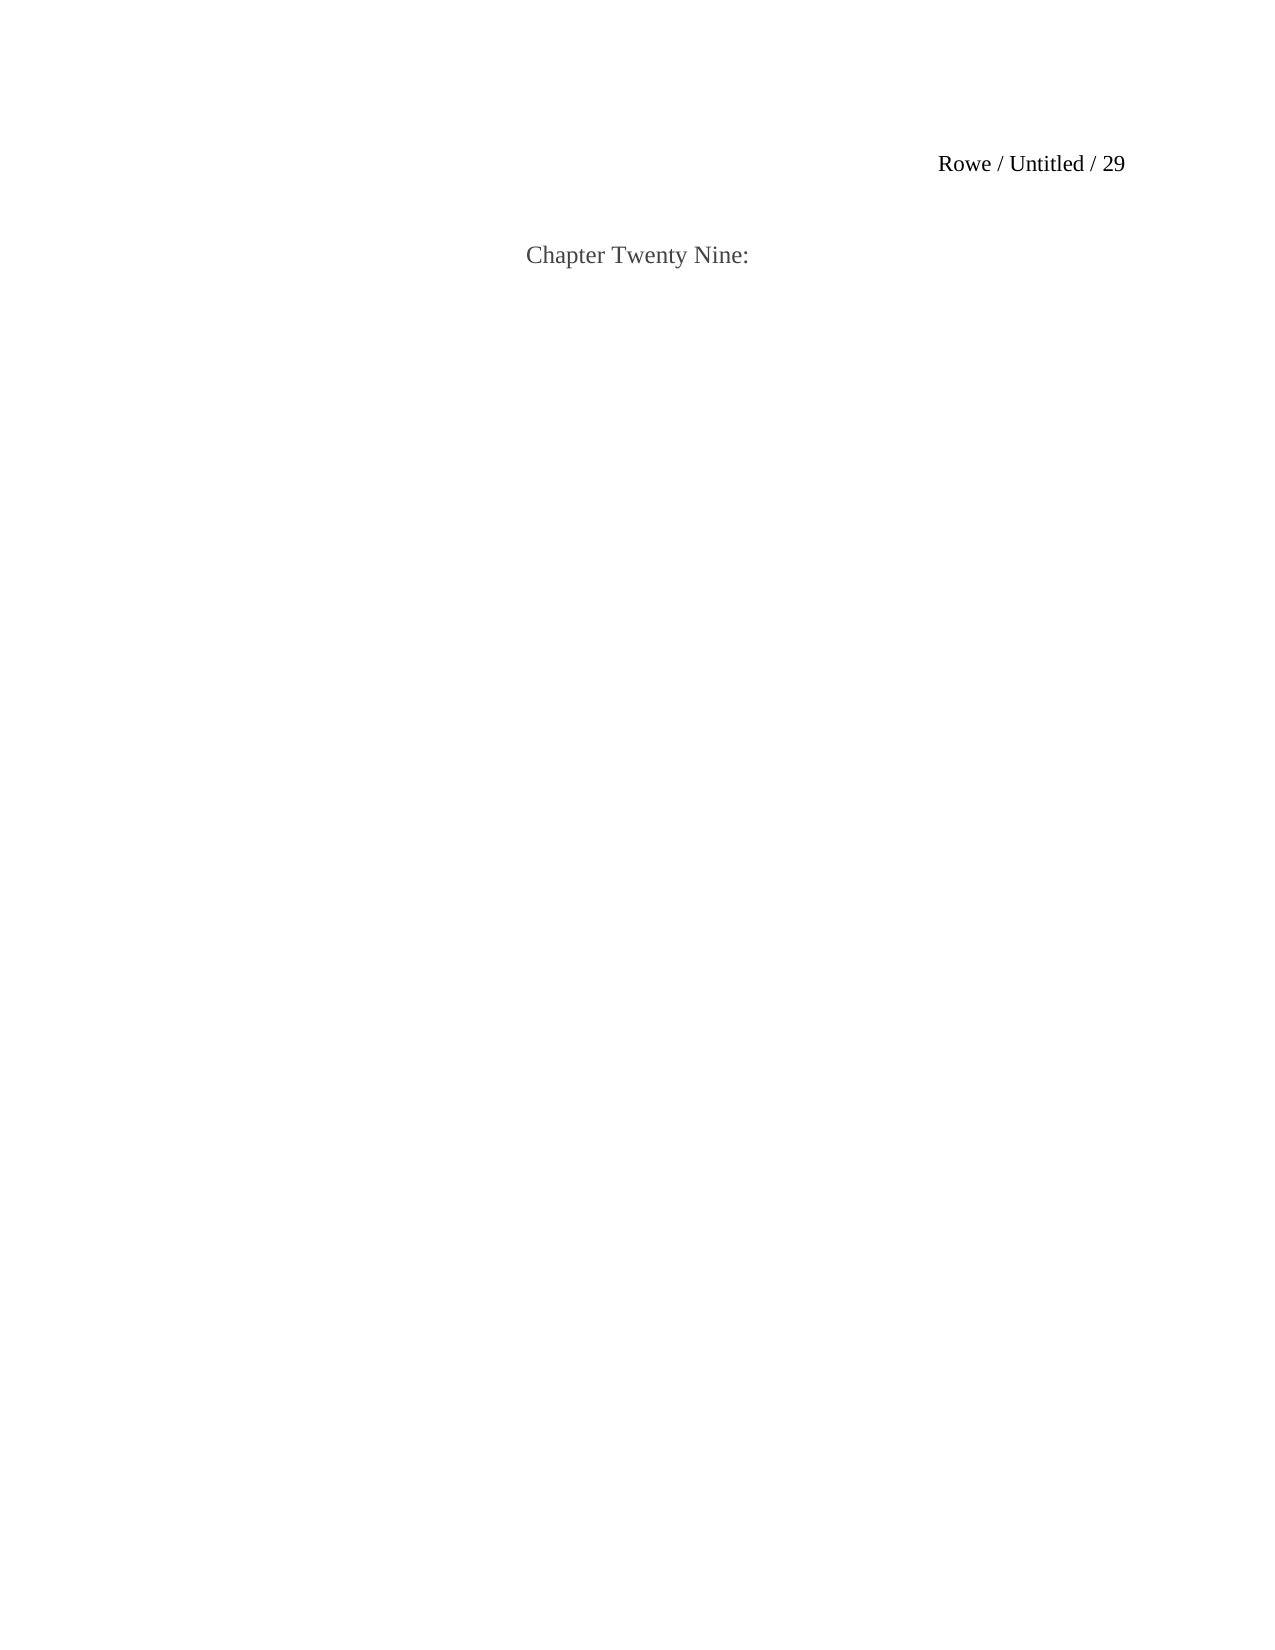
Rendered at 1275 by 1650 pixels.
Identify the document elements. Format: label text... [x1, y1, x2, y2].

subtitle Chapter Twenty Nine: [150, 240, 1125, 268]
